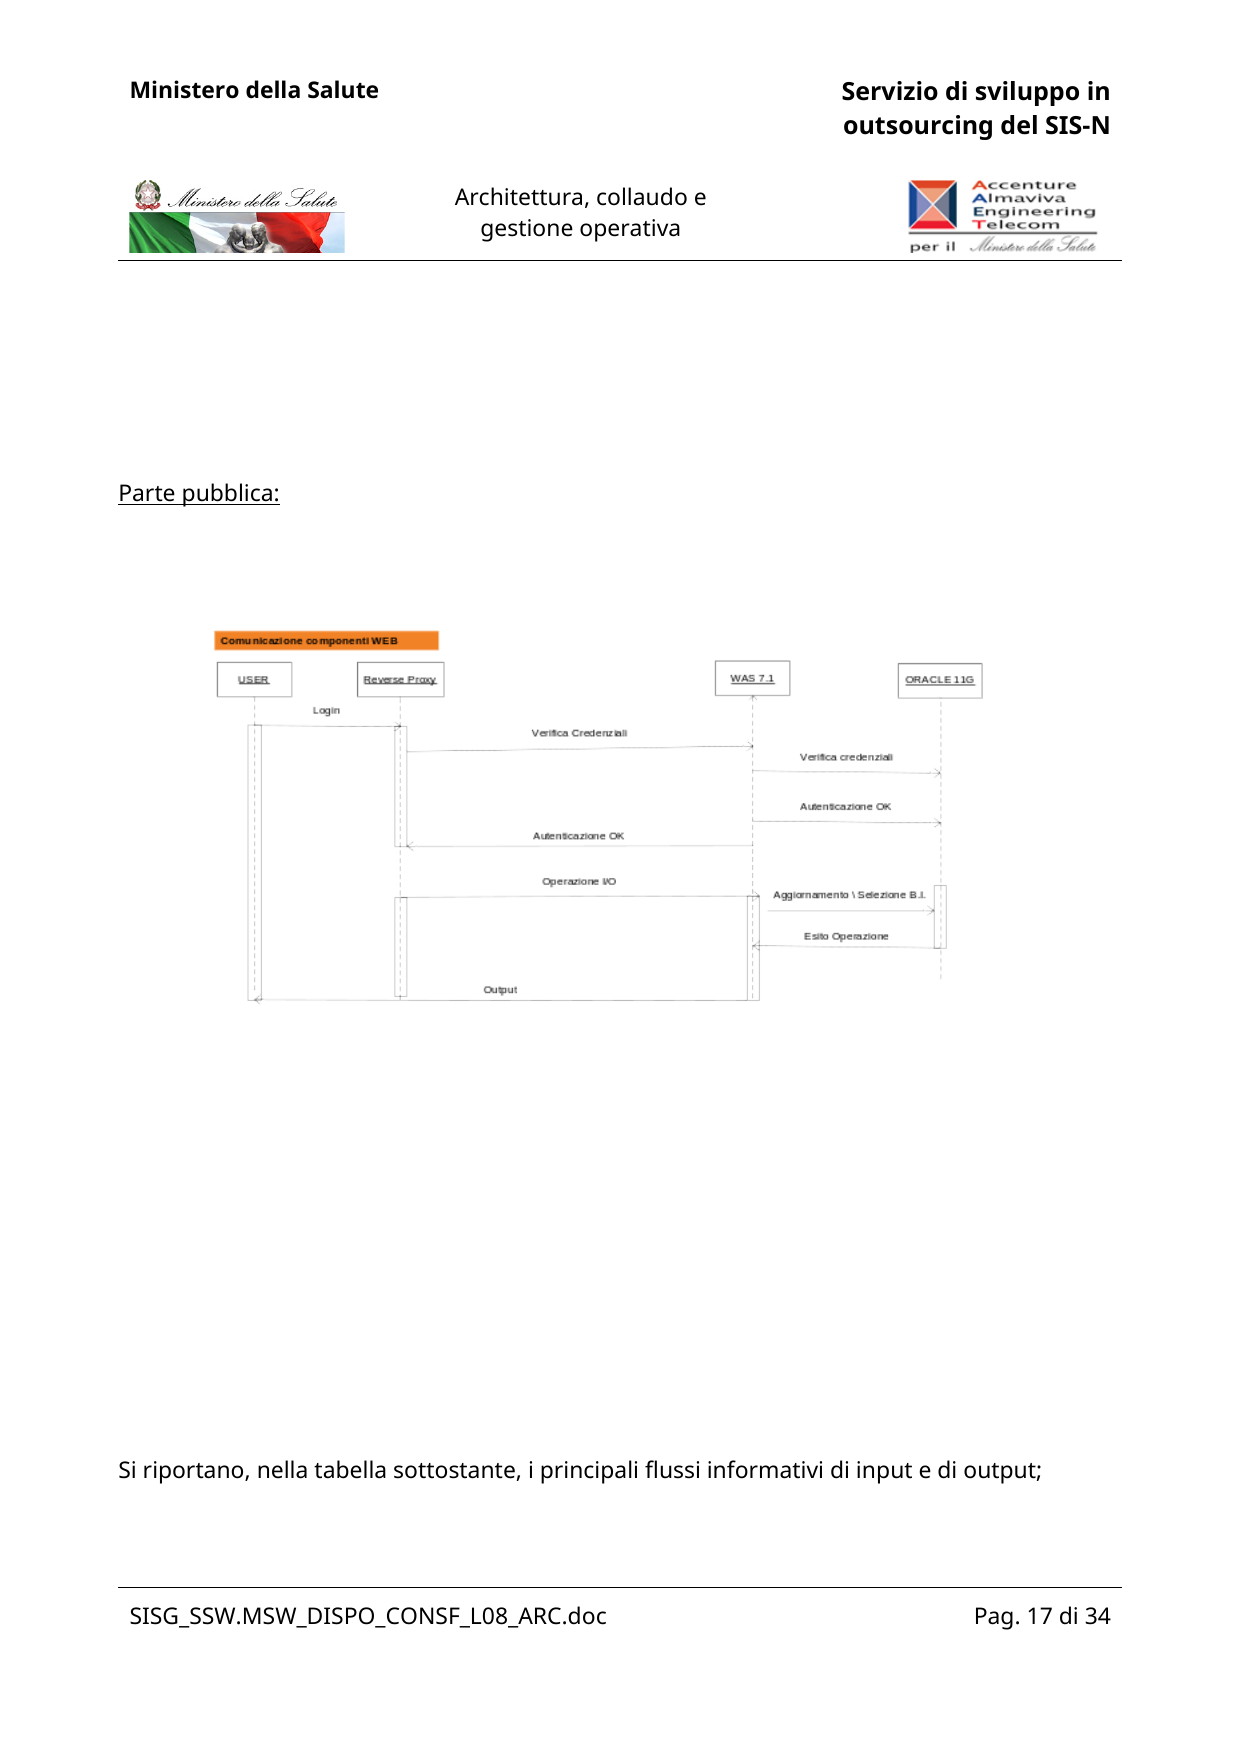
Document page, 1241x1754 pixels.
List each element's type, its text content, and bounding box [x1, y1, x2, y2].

text Parte pubblica: [118, 477, 1122, 508]
text Si riportano, nella tabella sottostante, i principali flussi informativi di input e di output; [118, 1454, 1122, 1486]
